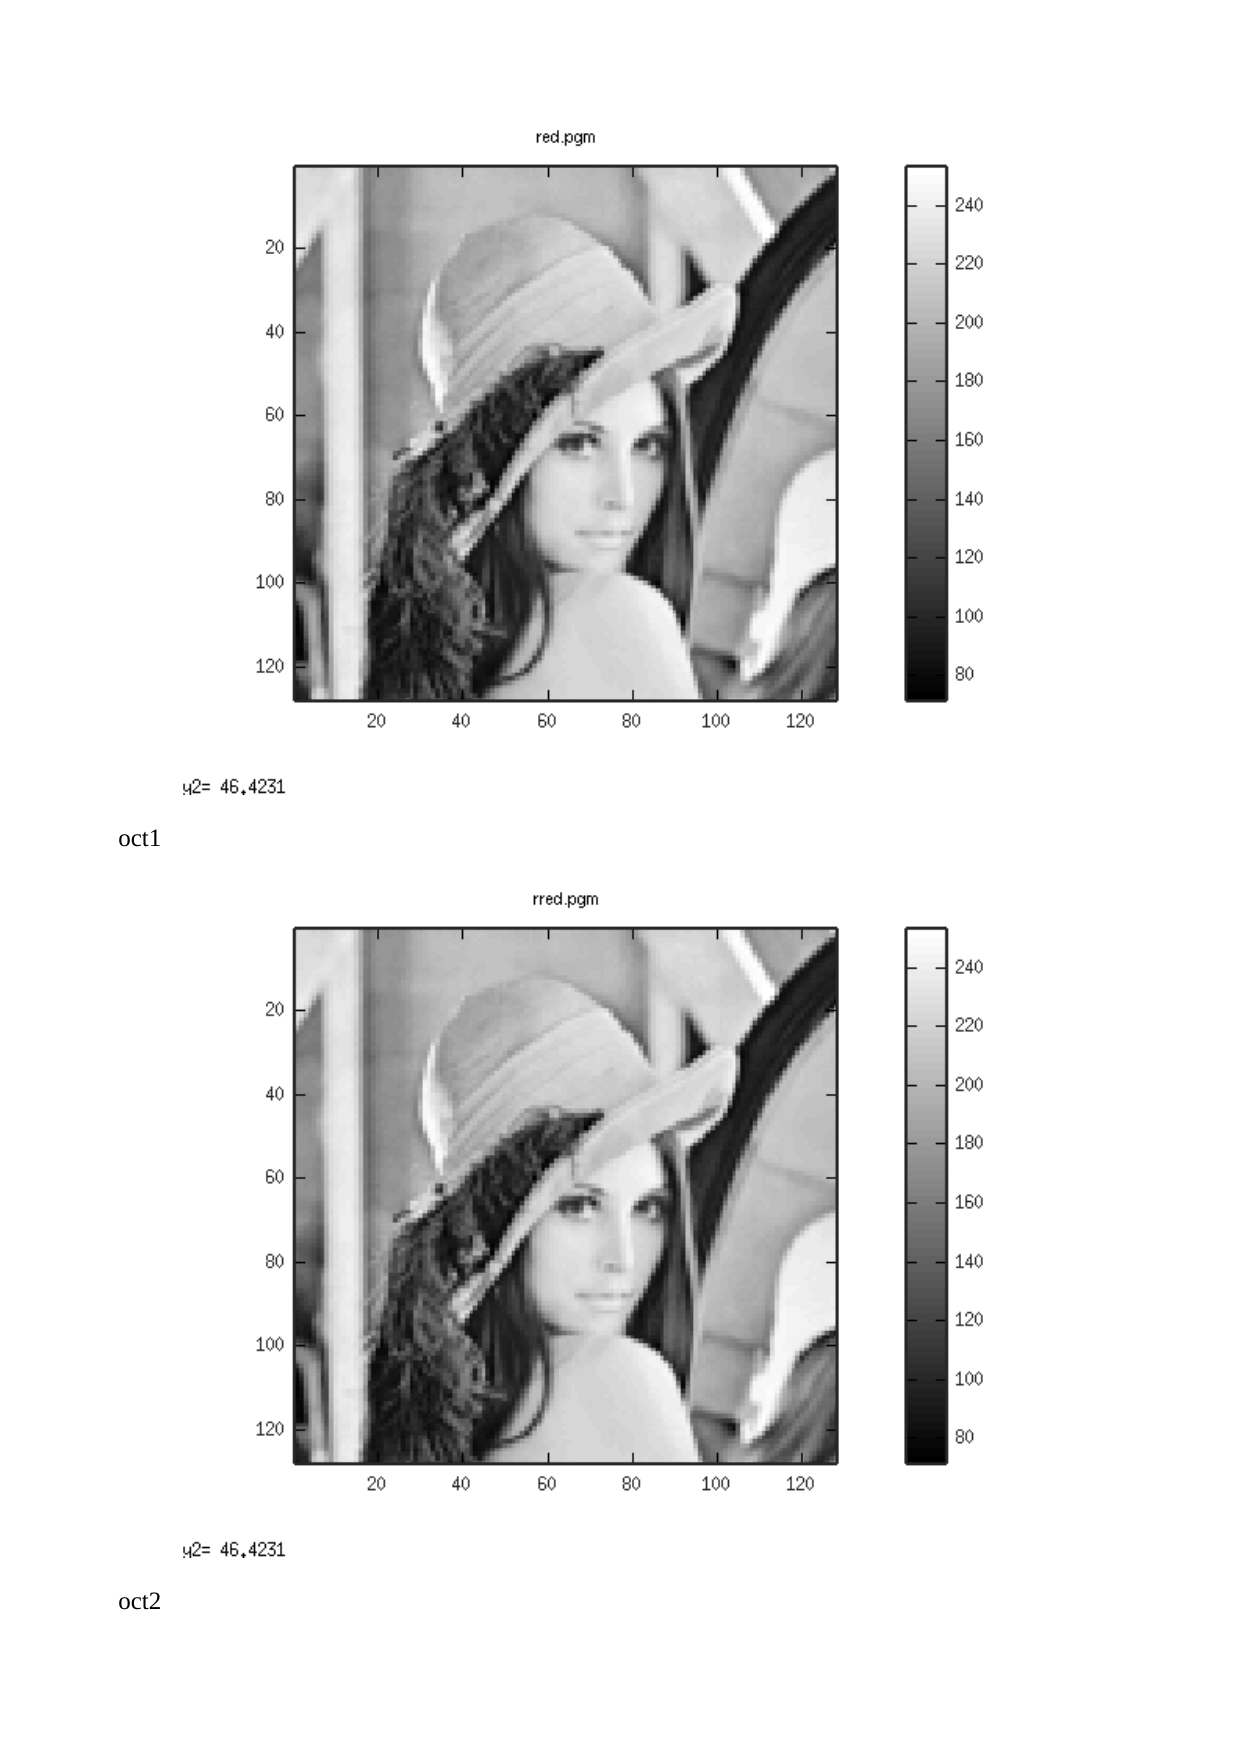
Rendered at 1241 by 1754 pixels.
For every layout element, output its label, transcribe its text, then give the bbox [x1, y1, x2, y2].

text oct1 [118, 823, 1122, 852]
text oct2 [118, 1586, 1122, 1615]
picture [182, 118, 1058, 795]
picture [182, 881, 1058, 1558]
